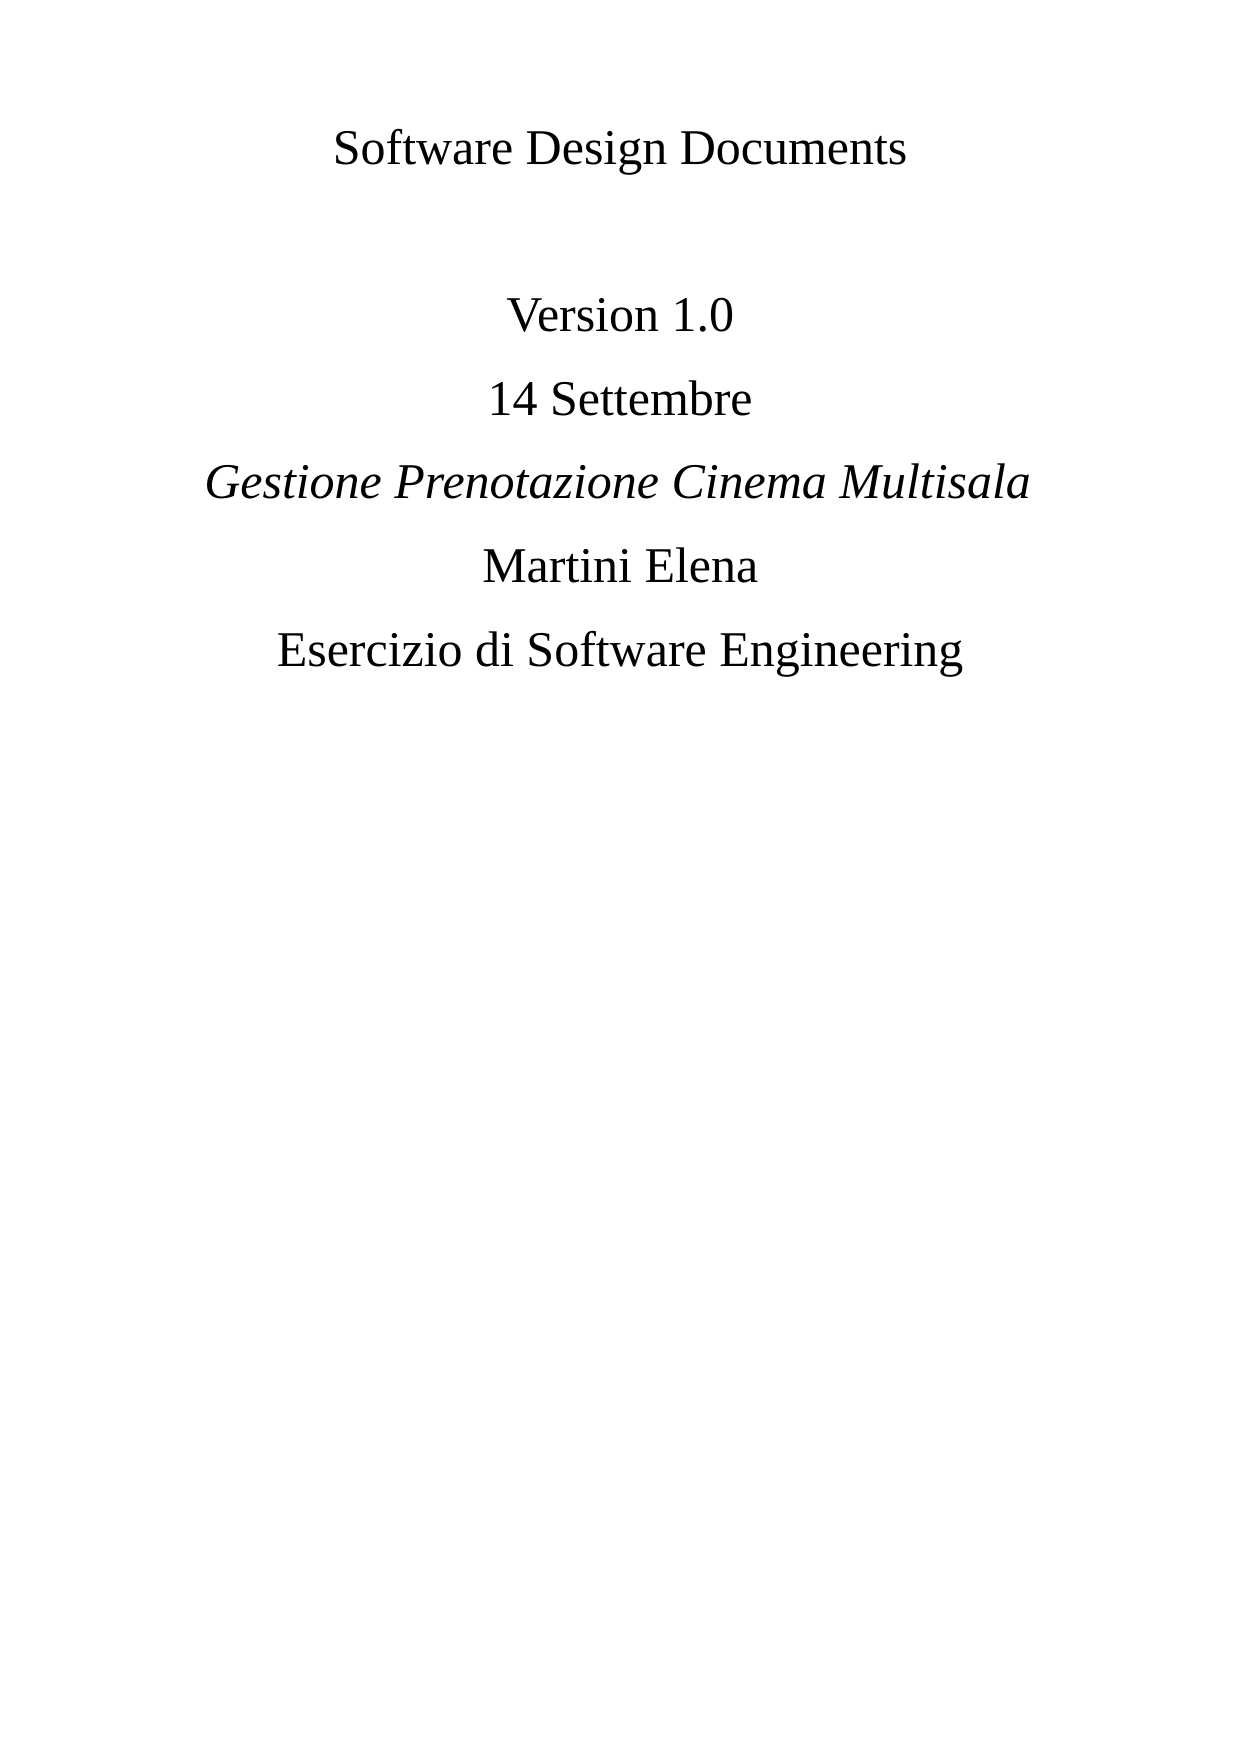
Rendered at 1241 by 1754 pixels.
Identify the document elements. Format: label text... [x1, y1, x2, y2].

text Software Design Documents [118, 118, 1122, 176]
text Gestione Prenotazione Cinema Multisala [118, 452, 1122, 510]
text Esercizio di Software Engineering [118, 619, 1122, 677]
text 14 Settembre [118, 369, 1122, 426]
text Version 1.0 [118, 285, 1122, 343]
text Martini Elena [118, 536, 1122, 593]
